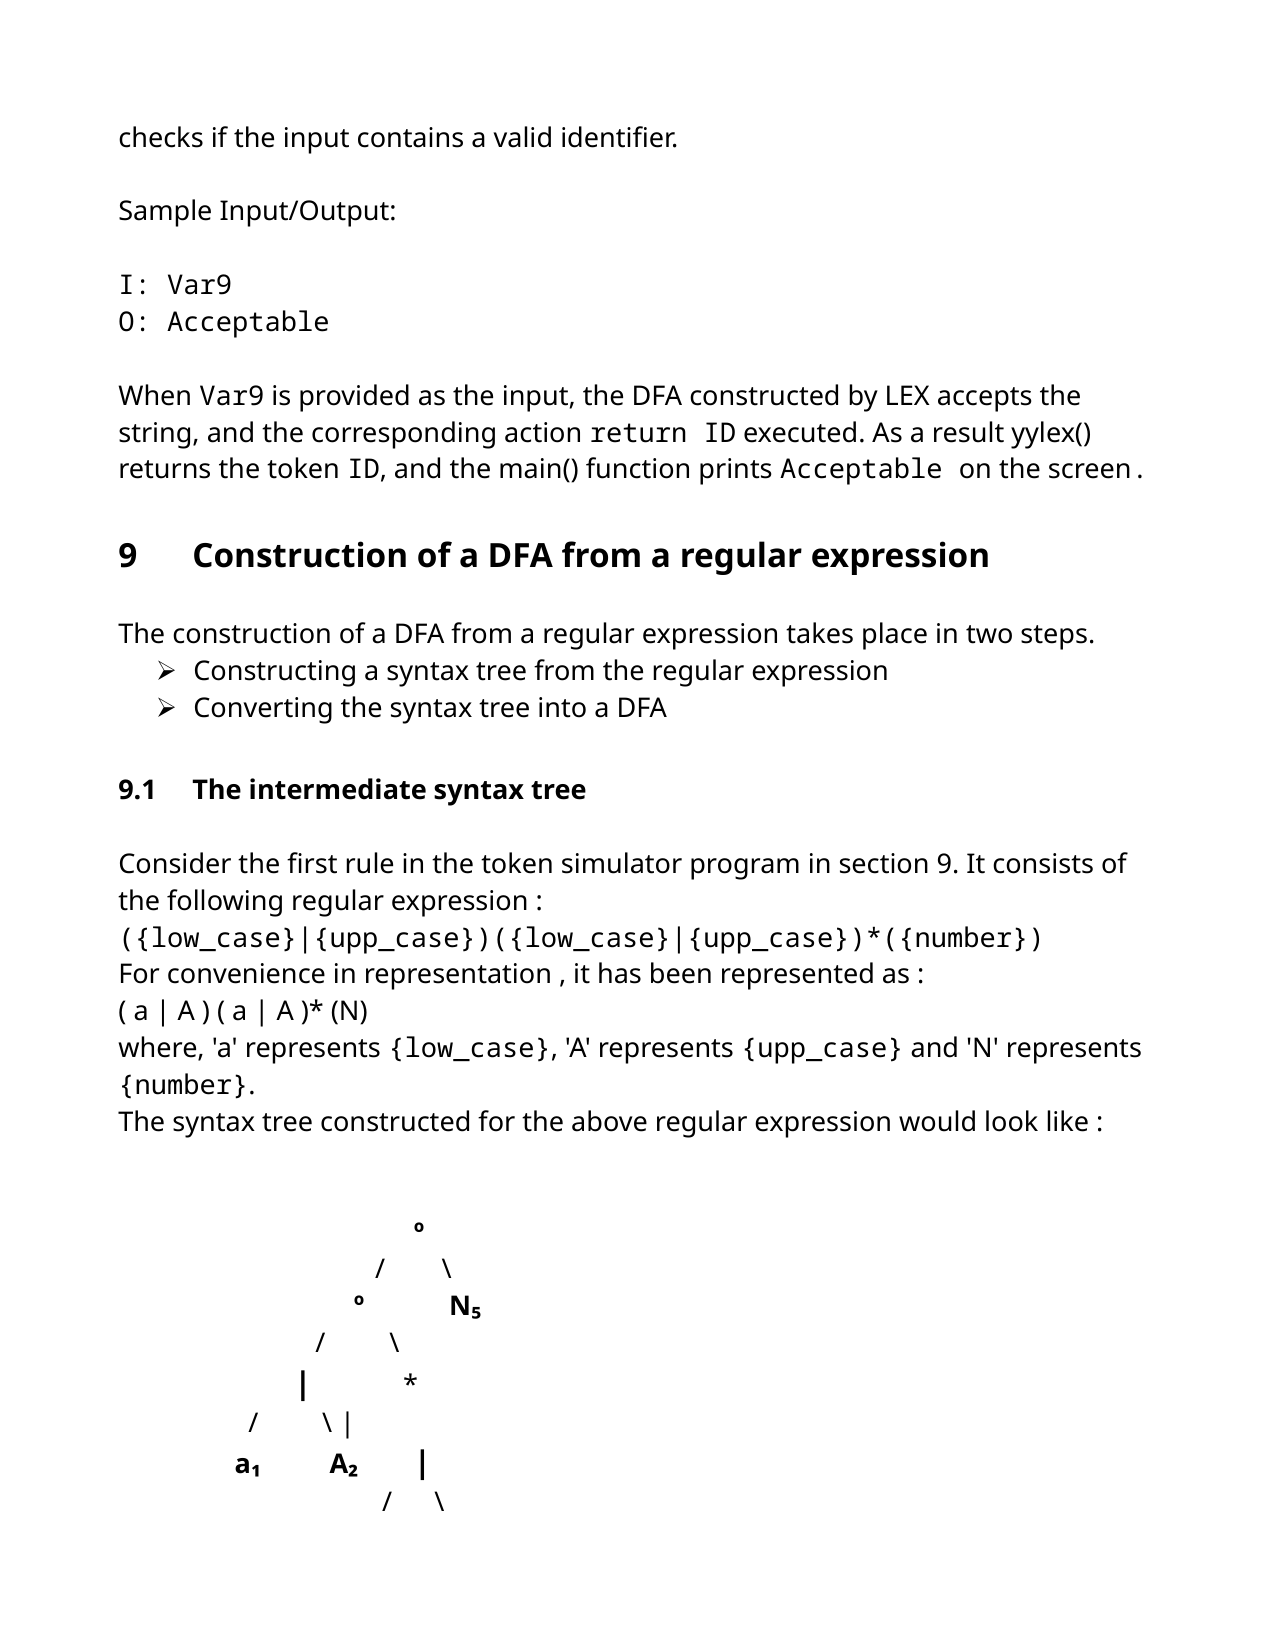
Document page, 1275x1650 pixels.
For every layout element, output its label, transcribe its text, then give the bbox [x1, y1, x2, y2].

text | * [118, 1361, 1157, 1403]
text The construction of a DFA from a regular expression takes place in two steps. [118, 614, 1157, 651]
text / \ [118, 1250, 1157, 1287]
text / \ [118, 1483, 1157, 1519]
text º N₅ [118, 1287, 1157, 1324]
text 9.1 The intermediate syntax tree [118, 771, 1157, 807]
text a₁ A₂ | [118, 1440, 1157, 1483]
text I: Var9 [118, 266, 1157, 302]
text checks if the input contains a valid identifier. [118, 118, 1157, 155]
text O: Acceptable [118, 302, 1157, 339]
text ({low_case}|{upp_case})({low_case}|{upp_case})*({number}) [118, 918, 1157, 955]
text / \ | [118, 1403, 1157, 1440]
text The syntax tree constructed for the above regular expression would look like : [118, 1102, 1157, 1176]
text 9 Construction of a DFA from a regular expression [118, 532, 1157, 578]
text Consider the first rule in the token simulator program in section 9. It consists of the following regular expression : [118, 844, 1157, 918]
text º [118, 1213, 1157, 1250]
text ( a | A ) ( a | A )* (N) [118, 992, 1157, 1029]
text where, 'a' represents {low_case}, 'A' represents {upp_case} and 'N' represents {number}. [118, 1029, 1157, 1102]
text / \ [118, 1324, 1157, 1361]
text For convenience in representation , it has been represented as : [118, 955, 1157, 992]
list Converting the syntax tree into a DFA [156, 688, 1157, 725]
text Sample Input/Output: [118, 192, 1157, 229]
text When Var9 is provided as the input, the DFA constructed by LEX accepts the string, and the corresponding action return ID executed. As a result yylex() returns the token ID, and the main() function prints Acceptable on the screen. [118, 376, 1157, 487]
list Constructing a syntax tree from the regular expression [156, 651, 1157, 688]
